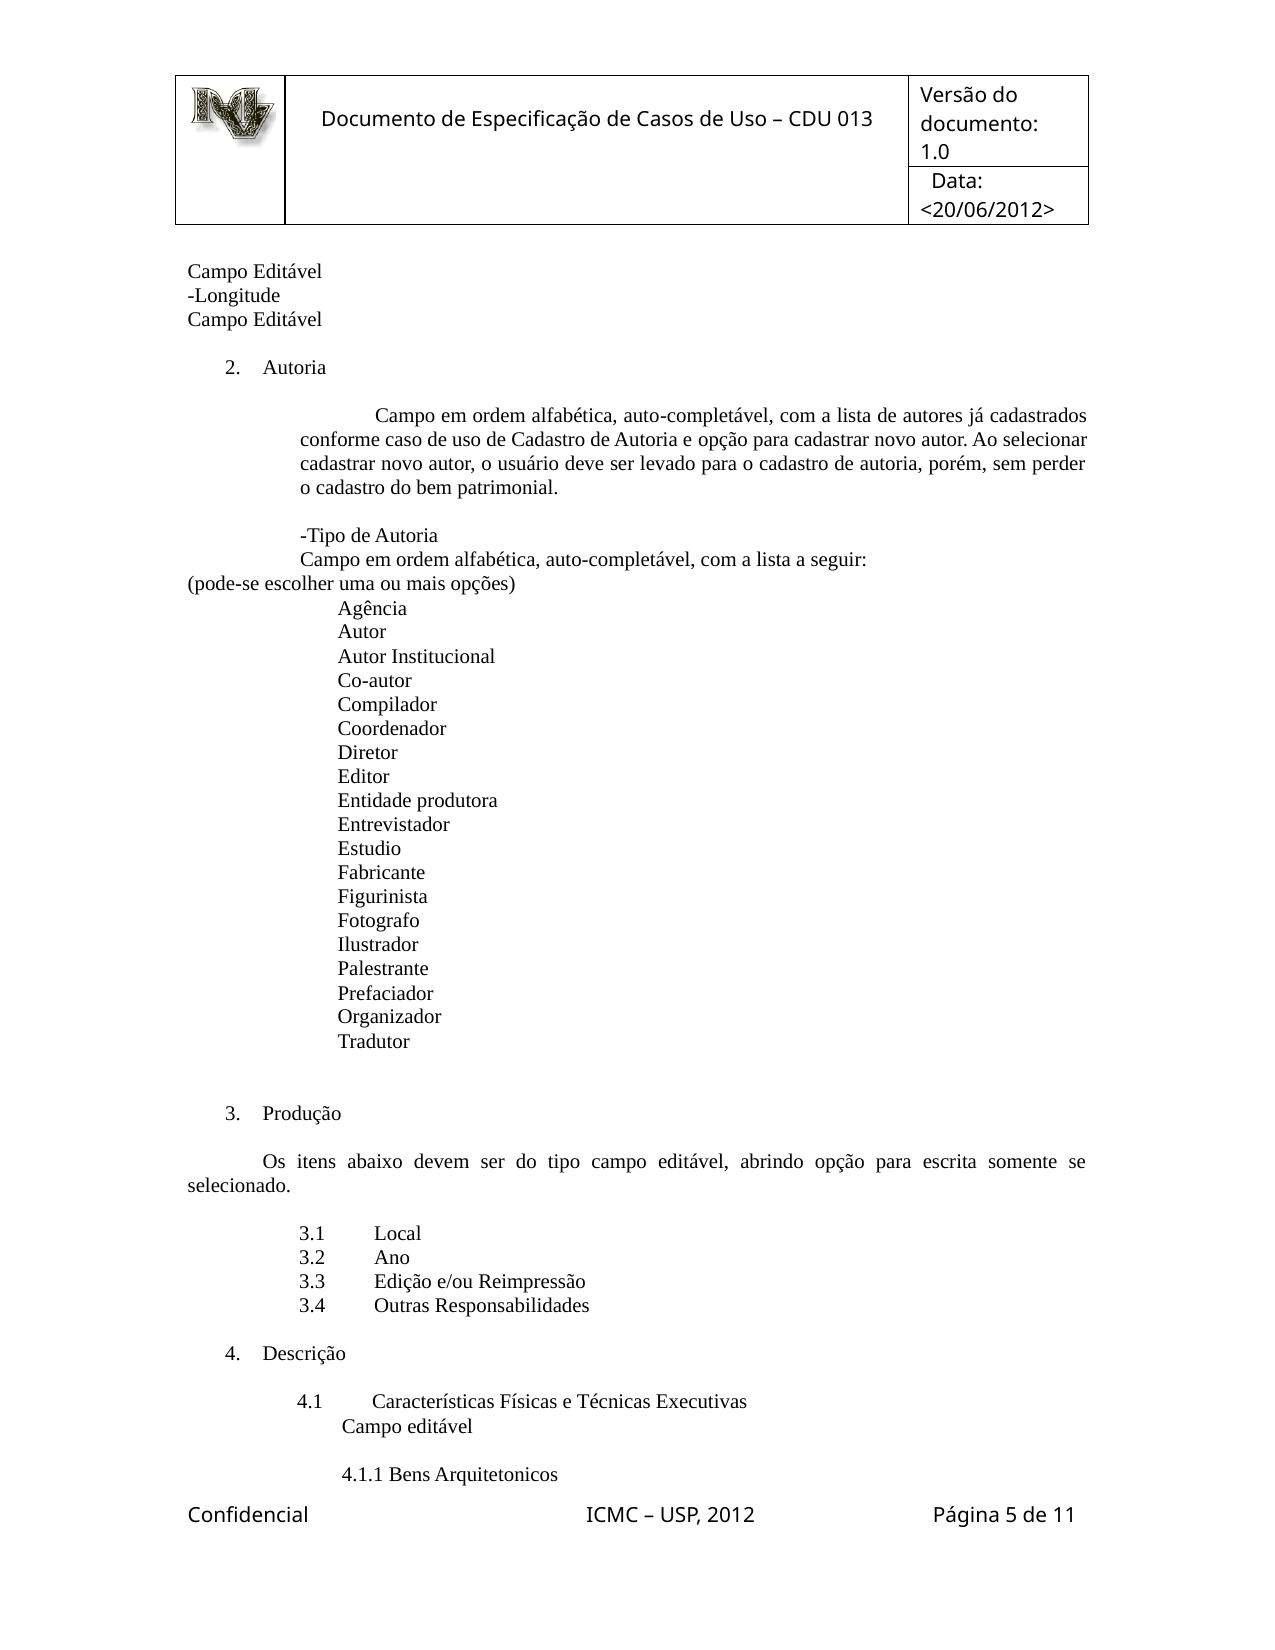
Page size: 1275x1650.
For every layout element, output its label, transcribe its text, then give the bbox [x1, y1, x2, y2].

text Co-autor [187, 668, 1087, 692]
list Ano [299, 1245, 1087, 1269]
text Fotografo [187, 908, 1087, 932]
text Figurinista [187, 884, 1087, 908]
text Organizador [187, 1004, 1087, 1028]
text Campo Editável [187, 258, 1087, 283]
text 4.1.1 Bens Arquitetonicos [192, 1462, 1087, 1486]
text Os itens abaixo devem ser do tipo campo editável, abrindo opção para escrita somente se selecionado. [187, 1149, 1087, 1197]
text -Tipo de Autoria [300, 523, 1087, 547]
text Entidade produtora [187, 788, 1087, 812]
list Produção [225, 1101, 1087, 1125]
list Autoria [225, 355, 1087, 379]
text Campo em ordem alfabética, auto-completável, com a lista de autores já cadastrados conforme caso de uso de Cadastro de Autoria e opção para cadastrar novo autor. Ao selecionar cadastrar novo autor, o usuário deve ser levado para o cadastro de autoria, porém, sem perder o cadastro do bem patrimonial. [300, 403, 1087, 499]
text 4.1 Características Físicas e Técnicas Executivas [192, 1389, 1087, 1413]
text -Longitude [187, 283, 1087, 307]
text Palestrante [187, 956, 1087, 980]
list Local [299, 1221, 1087, 1245]
text Agência [187, 595, 1087, 619]
list Descrição [225, 1341, 1087, 1365]
text Ilustrador [187, 932, 1087, 956]
list Outras Responsabilidades [299, 1293, 1087, 1317]
text Campo editável [192, 1413, 1087, 1438]
text Fabricante [187, 860, 1087, 884]
text Estudio [187, 836, 1087, 860]
text (pode-se escolher uma ou mais opções) [187, 571, 1087, 595]
text Autor [187, 619, 1087, 643]
text Prefaciador [187, 980, 1087, 1004]
list Edição e/ou Reimpressão [299, 1269, 1087, 1293]
text Campo em ordem alfabética, auto-completável, com a lista a seguir: [300, 547, 1087, 571]
text Autor Institucional [187, 643, 1087, 668]
text Editor [187, 764, 1087, 788]
text Diretor [187, 740, 1087, 764]
text Campo Editável [187, 307, 1087, 331]
text Tradutor [187, 1028, 1087, 1053]
text Coordenador [187, 716, 1087, 740]
text Compilador [187, 692, 1087, 716]
text Entrevistador [187, 812, 1087, 836]
